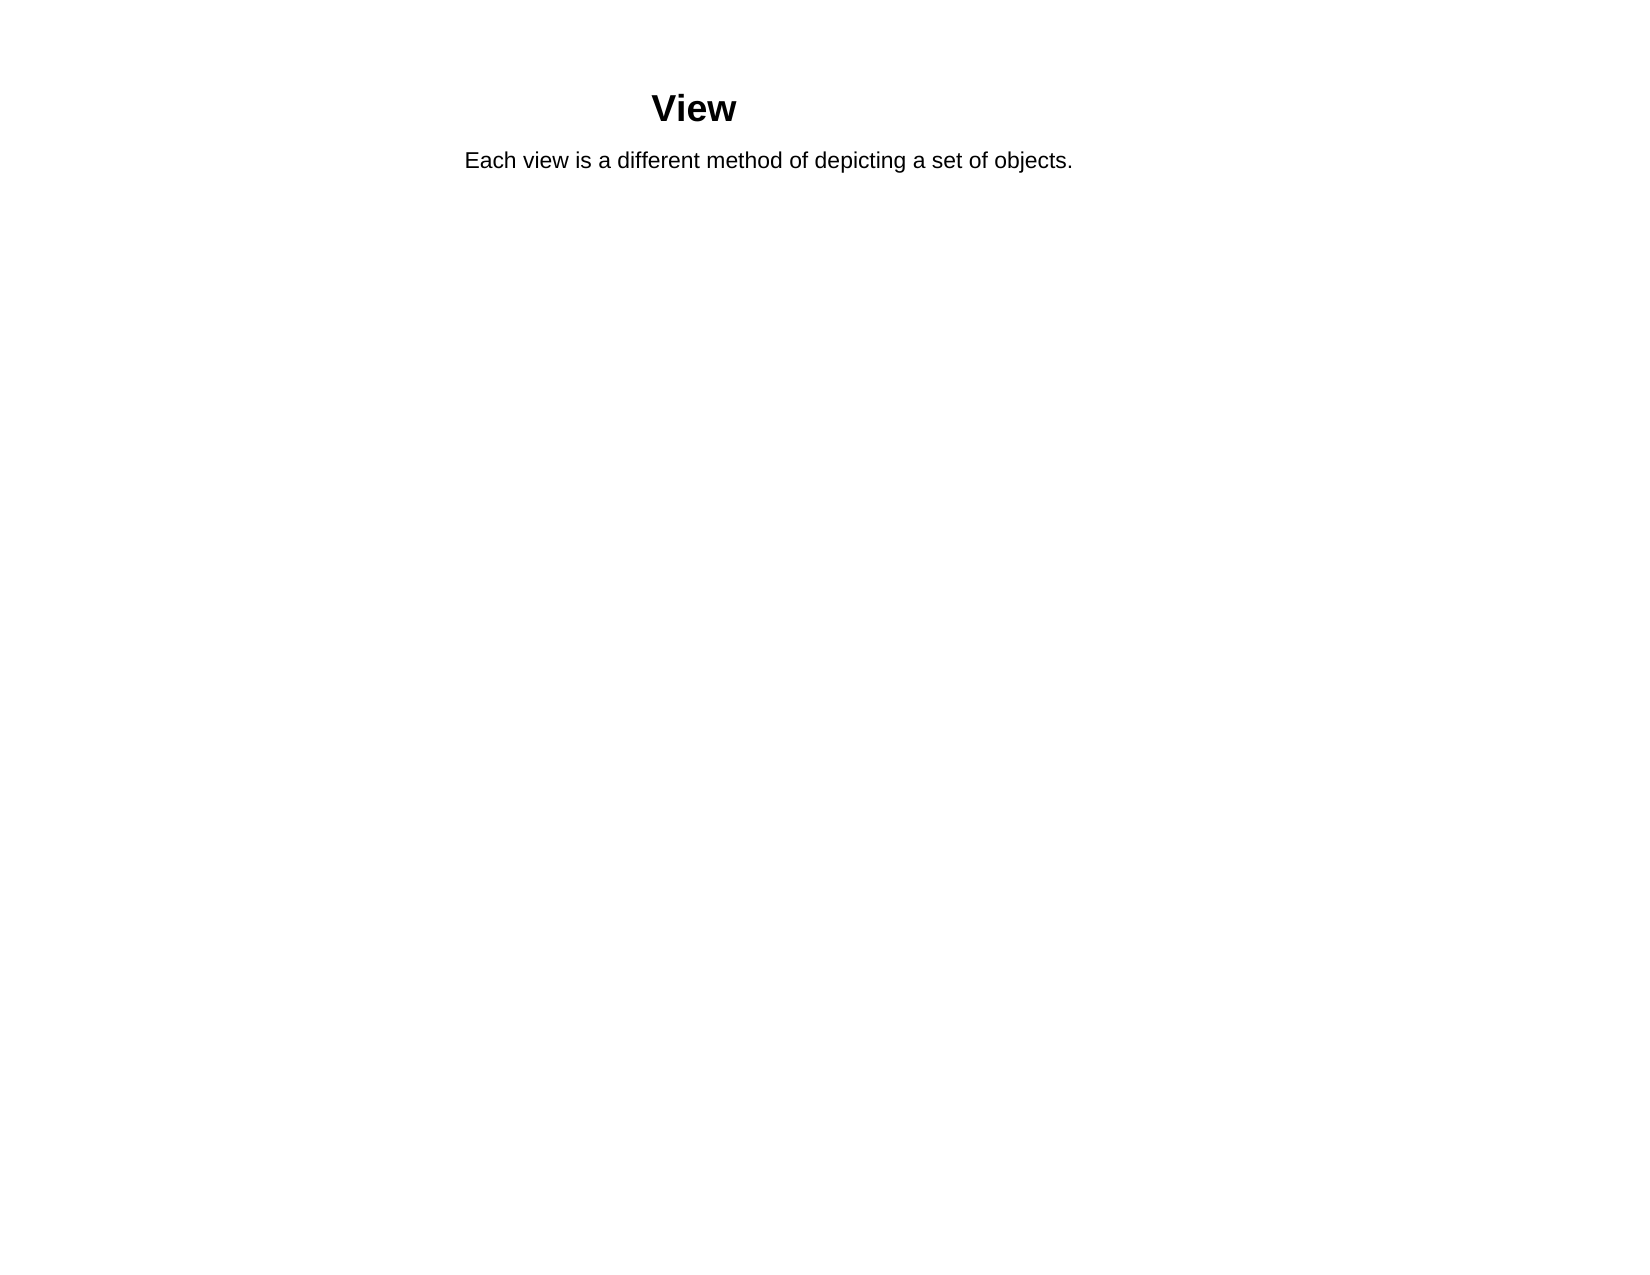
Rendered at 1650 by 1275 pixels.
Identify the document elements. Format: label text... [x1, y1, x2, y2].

text Each view is a different method of depicting a set of objects. [75, 148, 1462, 174]
subtitle View [75, 87, 1312, 129]
